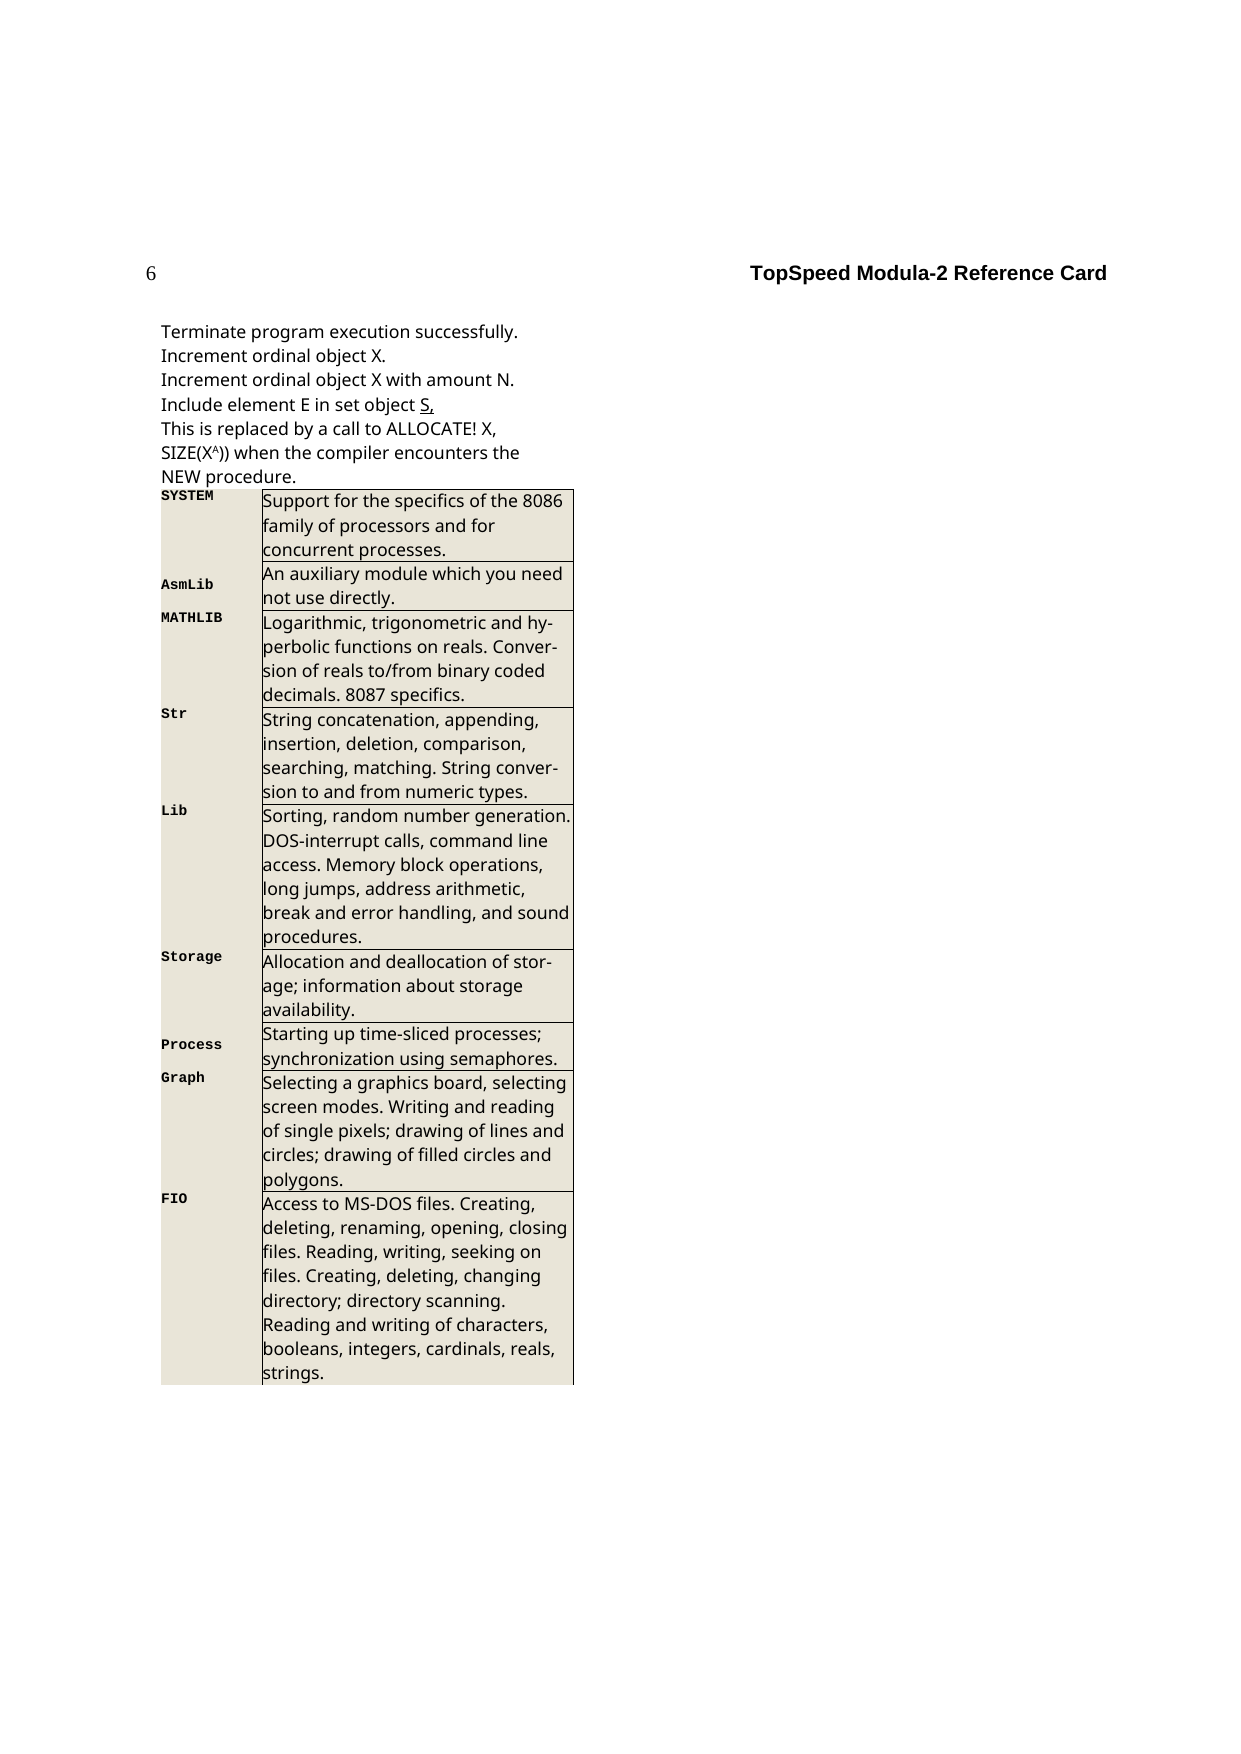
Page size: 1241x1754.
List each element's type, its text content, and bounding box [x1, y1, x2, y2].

text Terminate program execution successfully. [161, 319, 560, 344]
text This is replaced by a call to ALLOCATE! X, SIZE(XA)) when the compiler encounters the NEW procedure. [161, 416, 560, 489]
table_cell Str [161, 707, 262, 804]
table_cell Selecting a graphics board, se­lecting screen modes. Writing and reading of single pixels; drawing of lines and circles; drawing of filled circles and polygons. [263, 1071, 573, 1191]
table_cell String concatenation, appending, insertion, deletion, comparison, searching, matching. String conver­sion to and from numeric types. [263, 708, 573, 804]
text Include element E in set object S, [161, 392, 560, 416]
table_header Support for the specifics of the 8086 family of processors and for concurrent processes. [263, 490, 573, 561]
table_cell Graph [161, 1070, 262, 1191]
table_cell Process [161, 1022, 262, 1070]
table_cell FIO [161, 1191, 262, 1385]
table_cell Storage [161, 949, 262, 1022]
text Increment ordinal object X with amount N. [161, 368, 560, 392]
table_cell Starting up time-sliced processes; synchronization using semaphores. [263, 1023, 573, 1070]
table_header SYSTEM [161, 489, 262, 561]
table_cell Sorting, random number genera­tion. DOS-interrupt calls, command line access. Memory block opera­tions, long jumps, address arith­metic, break and error handling, and sound procedures. [263, 805, 573, 949]
table_cell An auxiliary module which you need not use directly. [263, 562, 573, 610]
table_cell Lib [161, 804, 262, 949]
table_cell MATHLIB [161, 610, 262, 707]
table_cell AsmLib [161, 561, 262, 610]
table_cell Allocation and deallocation of stor­age; information about storage availability. [263, 950, 573, 1022]
table_cell Access to MS-DOS files. Creating, deleting, renaming, opening, clos­ing files. Reading, writing, seeking on files. Creating, deleting, chang­ing directory; directory scanning. Reading and writing of characters, booleans, integers, cardinals, reals, strings. [263, 1192, 573, 1385]
table_cell Logarithmic, trigonometric and hy­perbolic functions on reals. Conver­sion of reals to/from binary coded decimals. 8087 specifics. [263, 611, 573, 707]
text Increment ordinal object X. [161, 344, 560, 368]
